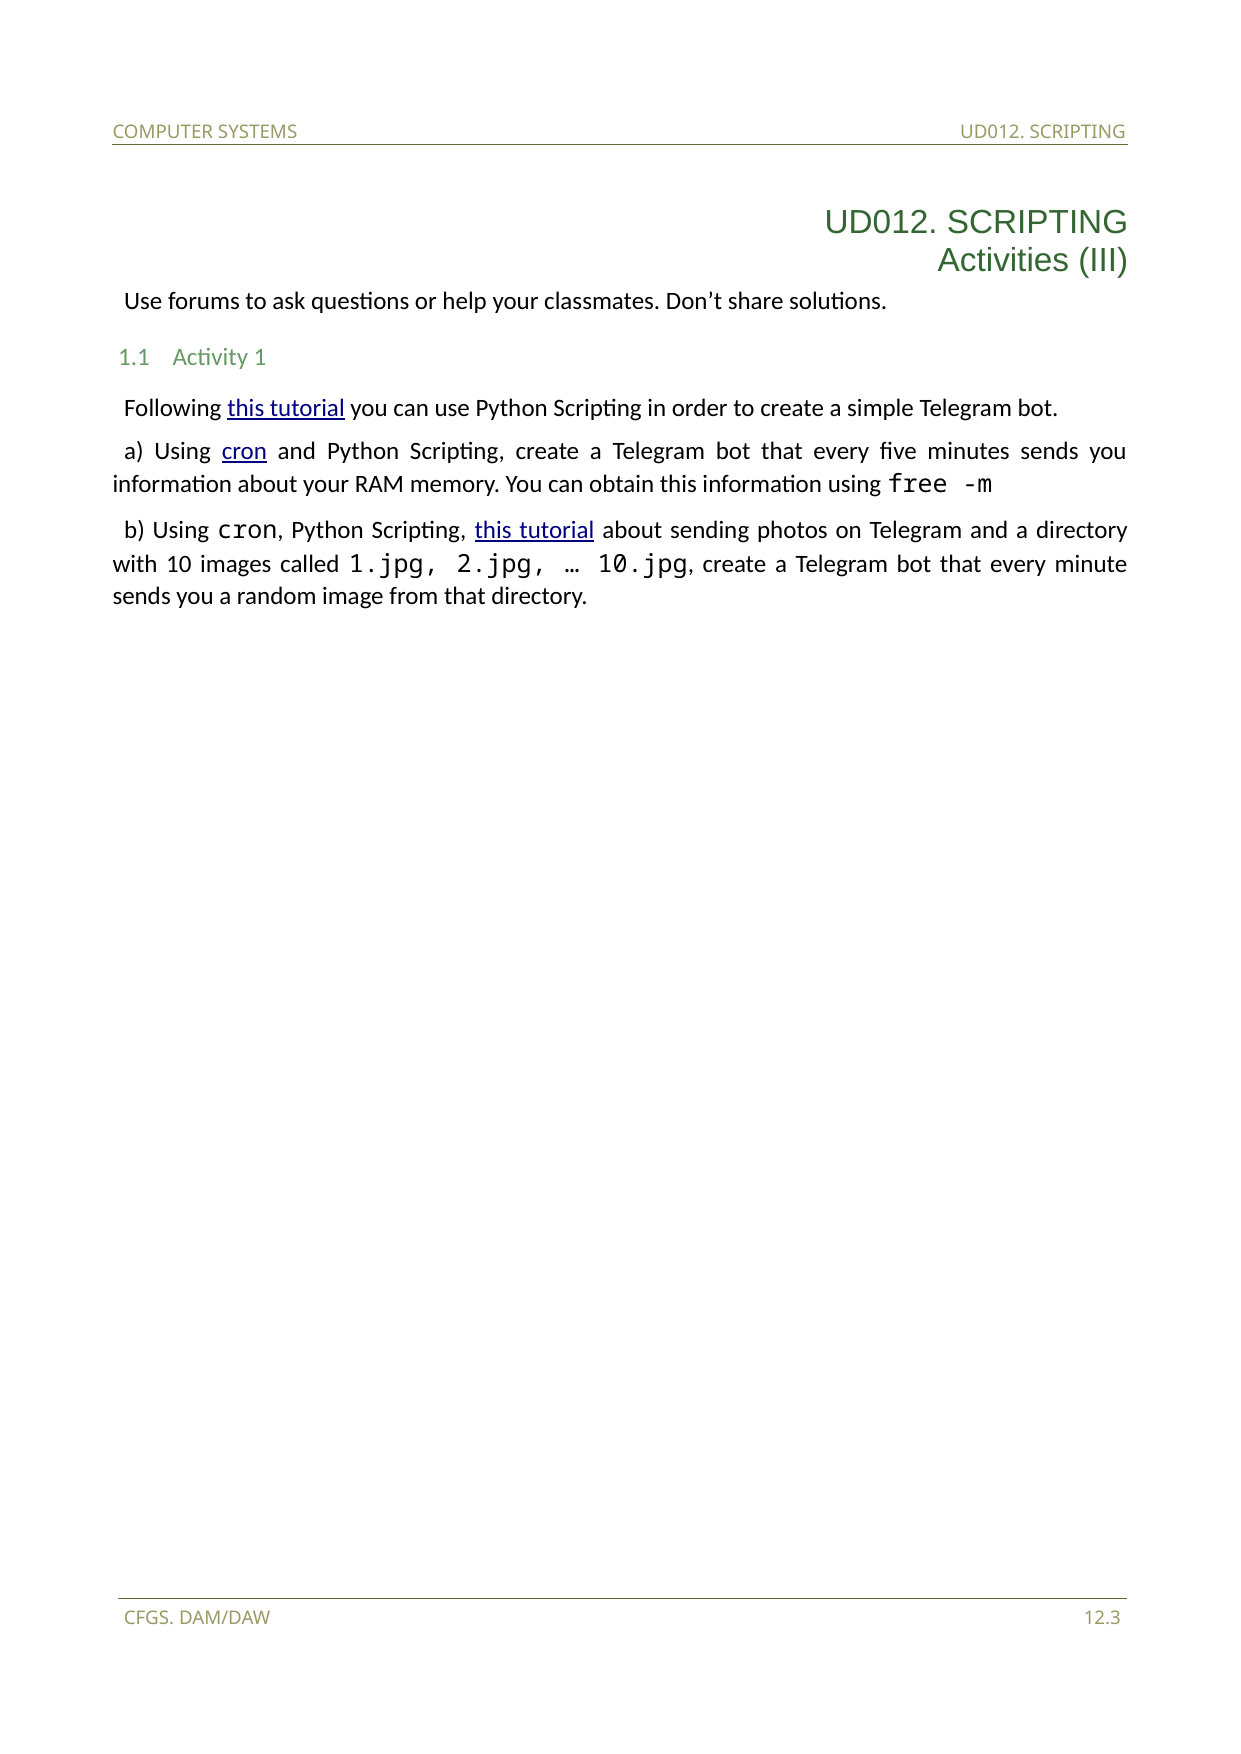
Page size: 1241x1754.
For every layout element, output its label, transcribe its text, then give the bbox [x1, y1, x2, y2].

text UD012. Scripting [112, 202, 1128, 240]
text Following this tutorial you can use Python Scripting in order to create a simple Telegram bot. [112, 392, 1128, 422]
text a) Using cron and Python Scripting, create a Telegram bot that every five minutes sends you information about your RAM memory. You can obtain this information using free -m [112, 435, 1128, 499]
subtitle Activity 1 [112, 341, 1128, 371]
text Activities (III) [112, 240, 1128, 279]
text b) Using cron, Python Scripting, this tutorial about sending photos on Telegram and a directory with 10 images called 1.jpg, 2.jpg, … 10.jpg, create a Telegram bot that every minute sends you a random image from that directory. [112, 512, 1128, 610]
text Use forums to ask questions or help your classmates. Don’t share solutions. [112, 285, 1128, 315]
